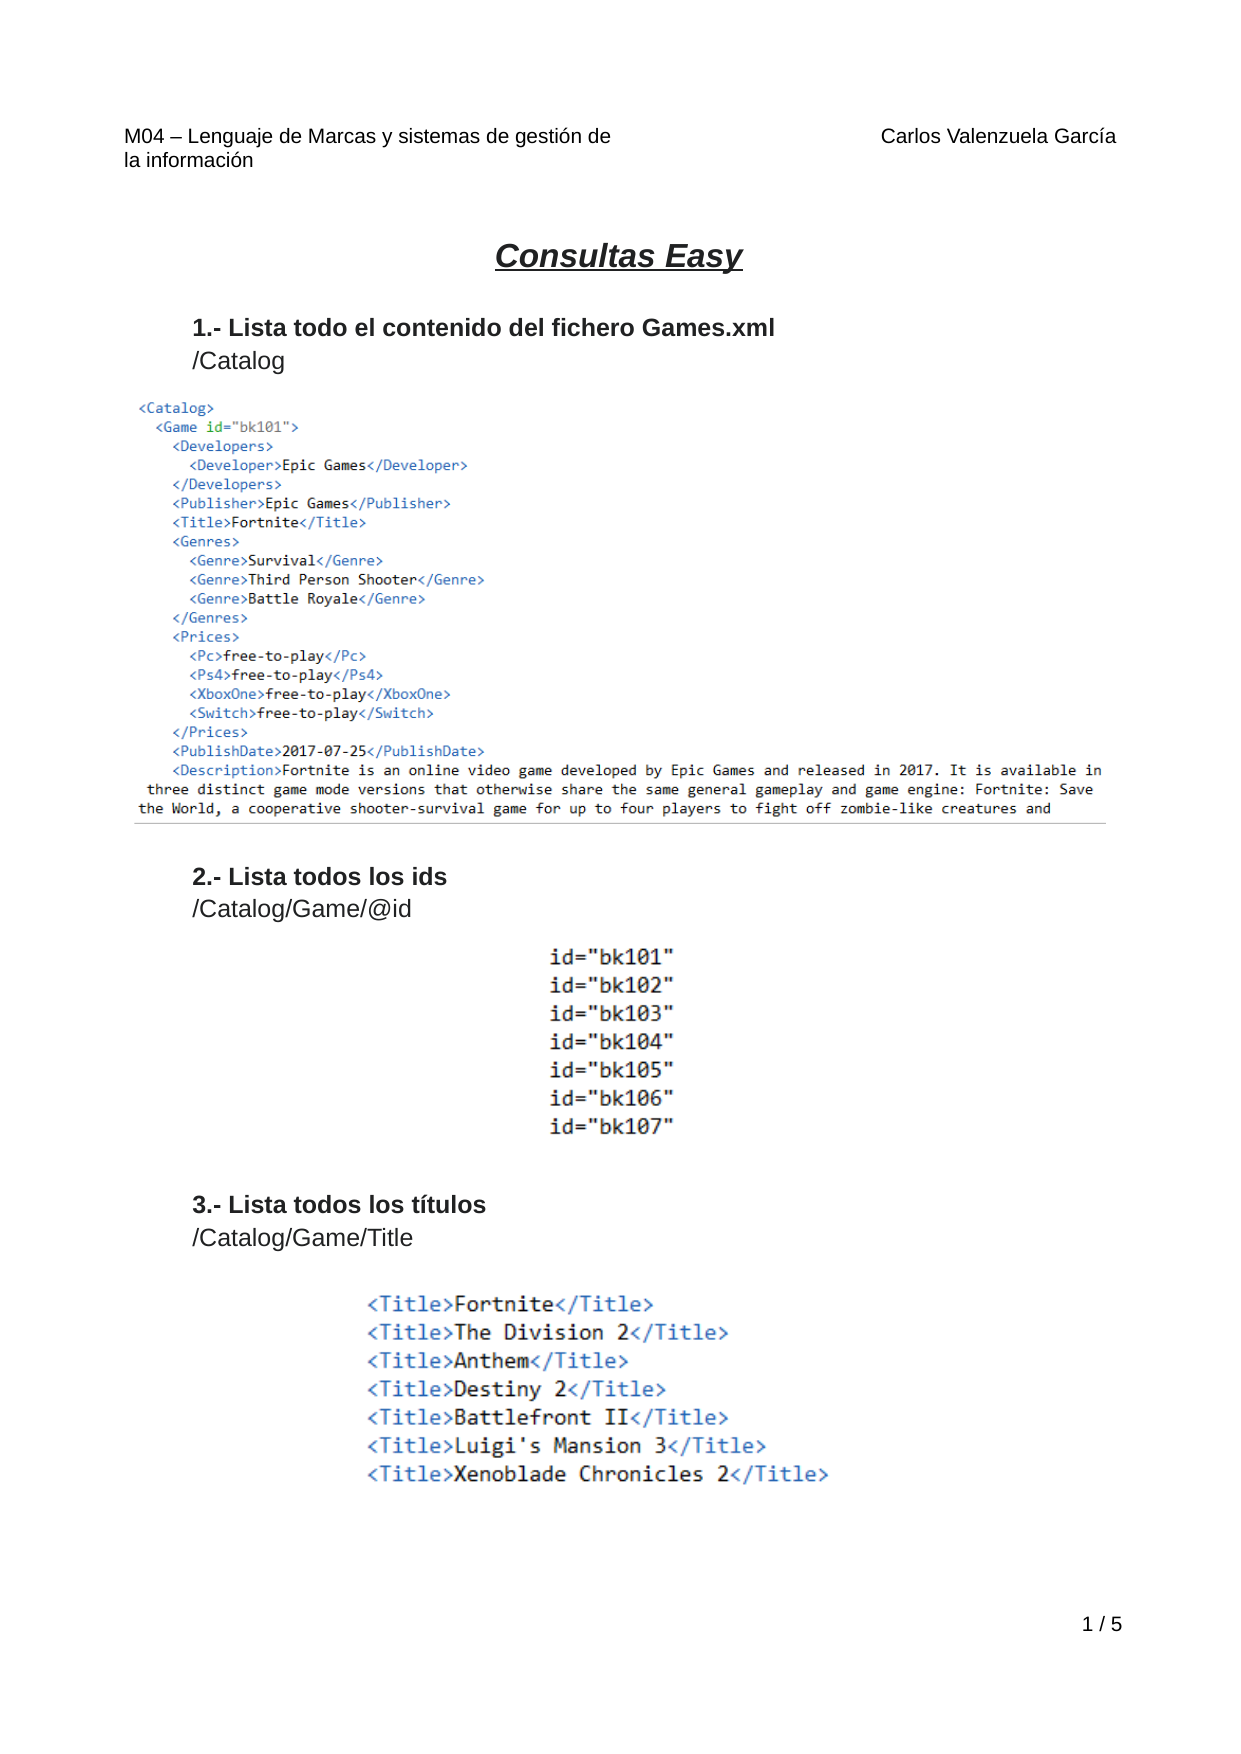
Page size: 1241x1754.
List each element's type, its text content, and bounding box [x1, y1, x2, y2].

picture [543, 938, 697, 1153]
picture [362, 1288, 878, 1513]
text /Catalog [118, 346, 1122, 375]
text /Catalog/Game/Title [118, 1223, 1122, 1252]
text 1.- Lista todo el contenido del fichero Games.xml [118, 313, 1122, 342]
text 2.- Lista todos los ids [118, 861, 1122, 890]
list Consultas Easy [118, 236, 1122, 274]
picture [134, 396, 1106, 825]
text /Catalog/Game/@id [118, 894, 1122, 923]
text 3.- Lista todos los títulos [118, 1190, 1122, 1218]
